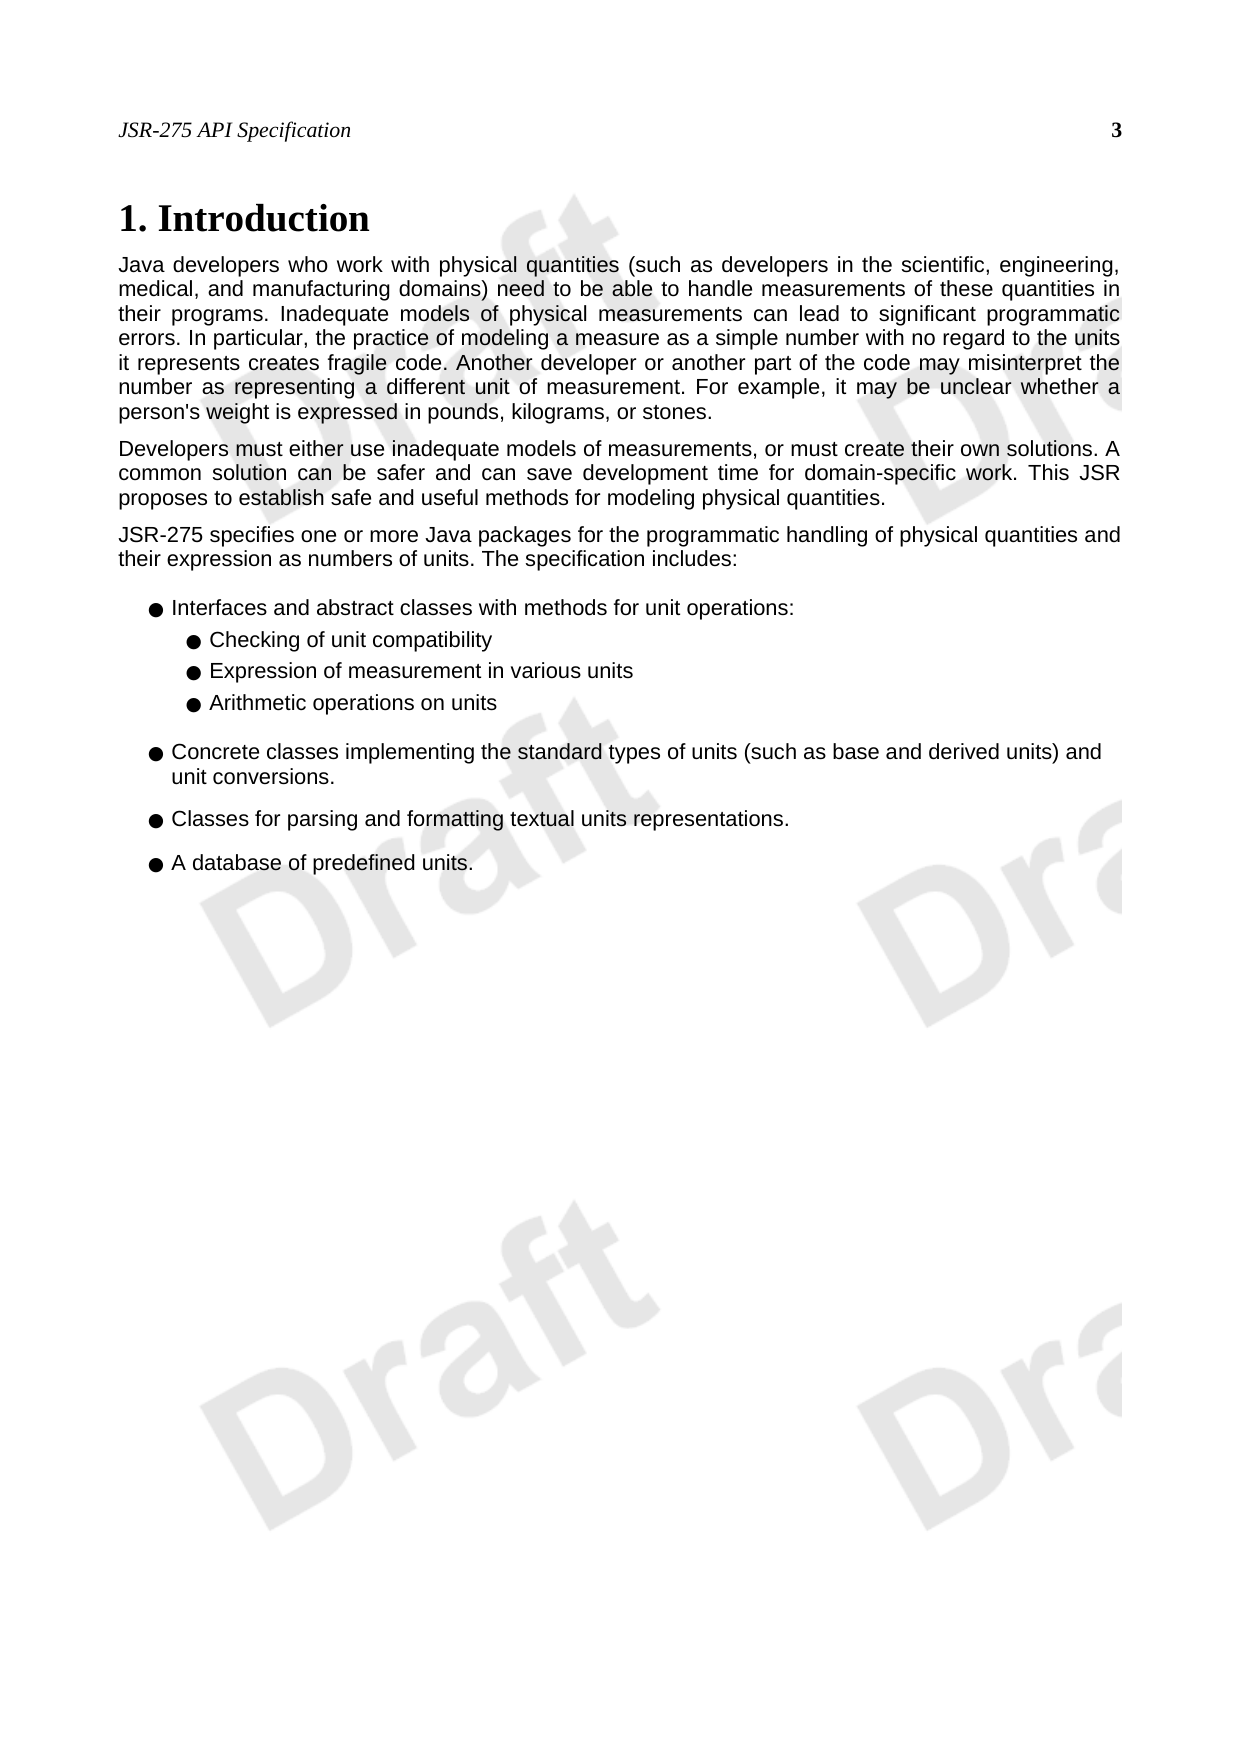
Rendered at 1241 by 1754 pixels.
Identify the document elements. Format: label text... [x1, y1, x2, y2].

picture [118, 117, 1122, 197]
list Classes for parsing and formatting textual units representations. [148, 807, 1122, 832]
list A database of predefined units. [148, 850, 1122, 876]
list Concrete classes implementing the standard types of units (such as base and derived units) and unit conversions. [148, 739, 1122, 789]
subtitle Introduction [118, 197, 1122, 240]
list Interfaces and abstract classes with methods for unit operations: [148, 596, 1122, 621]
text JSR-275 specifies one or more Java packages for the programmatic handling of physical quantities and their expression as numbers of units. The specification includes: [118, 522, 1122, 571]
text Developers must either use inadequate models of measurements, or must create their own solutions. A common solution can be safer and can save development time for domain-specific work. This JSR proposes to establish safe and useful methods for modeling physical quantities. [118, 436, 1122, 510]
picture [118, 571, 1122, 1636]
picture [118, 424, 1122, 436]
picture [118, 510, 1122, 522]
list Arithmetic operations on units [185, 690, 1122, 716]
text Java developers who work with physical quantities (such as developers in the scientific, engineering, medical, and manufacturing domains) need to be able to handle measurements of these quantities in their programs. Inadequate models of physical measurements can lead to significant programmatic errors. In particular, the practice of modeling a measure as a simple number with no regard to the units it represents creates fragile code. Another developer or another part of the code may misinterpret the number as representing a different unit of measurement. For example, it may be unclear whether a person's weight is expressed in pounds, kilograms, or stones. [118, 253, 1122, 424]
picture [118, 240, 1122, 253]
list Checking of unit compatibility [185, 627, 1122, 653]
list Expression of measurement in various units [185, 658, 1122, 684]
